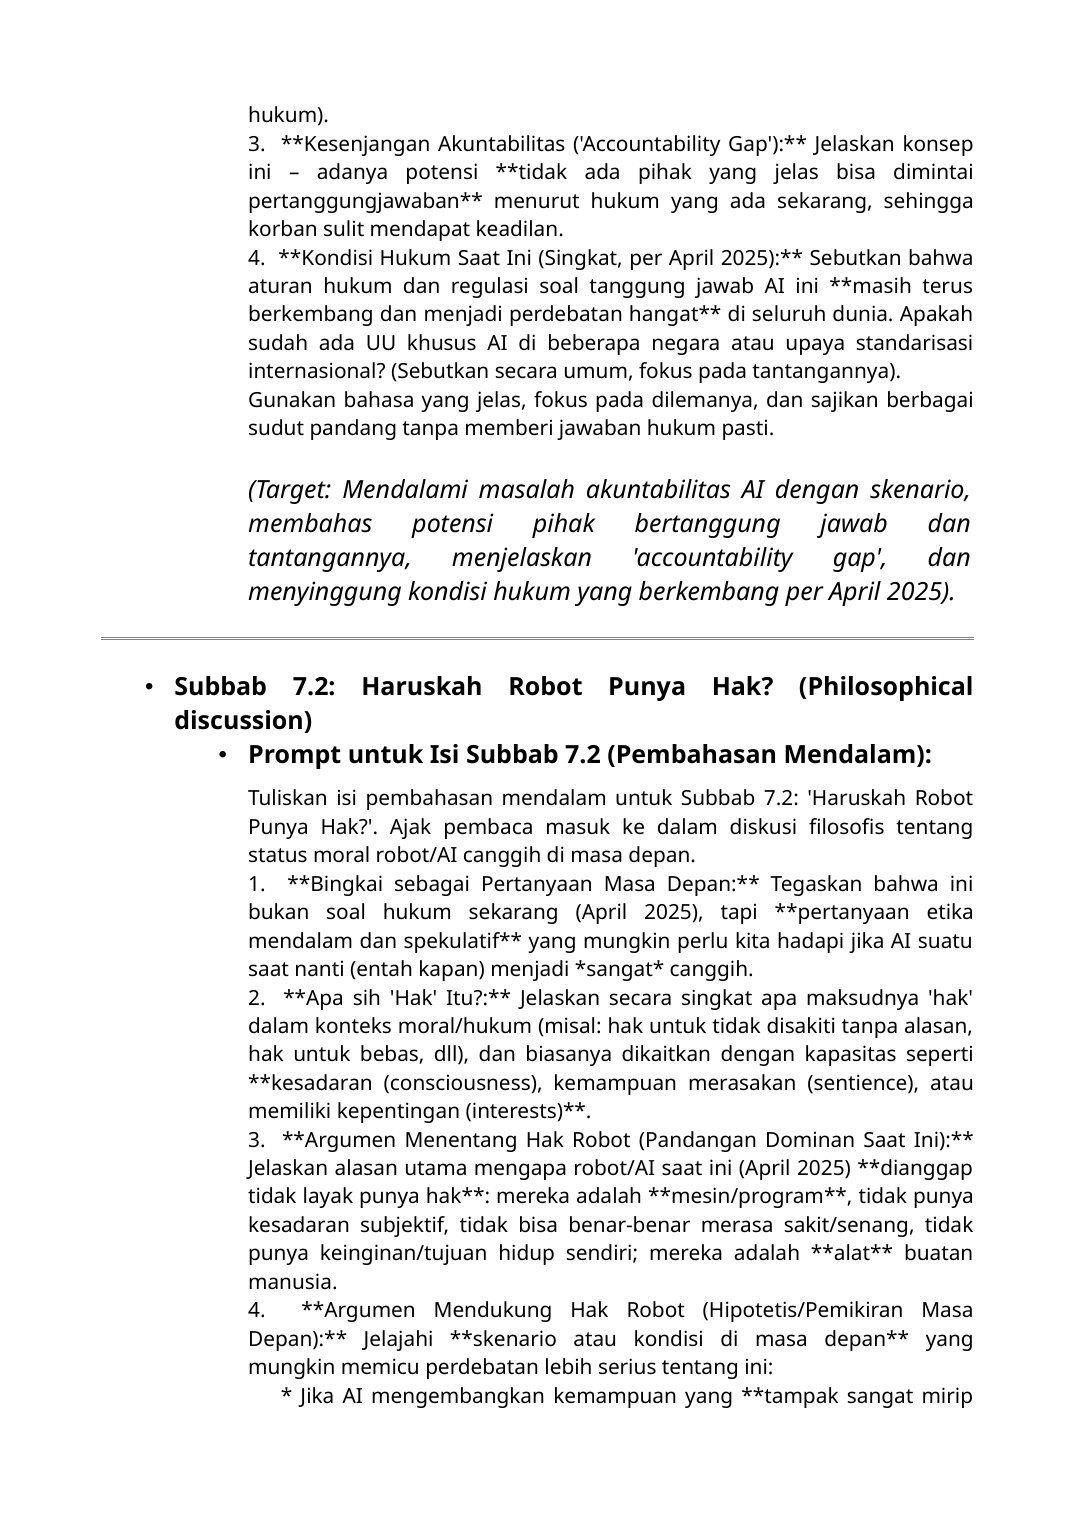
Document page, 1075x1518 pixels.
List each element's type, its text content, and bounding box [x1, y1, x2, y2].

list 2. **Apa sih 'Hak' Itu?:** Jelaskan secara singkat apa maksudnya 'hak' dalam konteks moral/hukum (misal: hak untuk tidak disakiti tanpa alasan, hak untuk bebas, dll), dan biasanya dikaitkan dengan kapasitas seperti **kesadaran (consciousness), kemampuan merasakan (sentience), atau memiliki kepentingan (interests)**. [218, 983, 974, 1125]
list Gunakan bahasa yang jelas, fokus pada dilemanya, dan sajikan berbagai sudut pandang tanpa memberi jawaban hukum pasti. [218, 385, 974, 442]
list Tuliskan isi pembahasan mendalam untuk Subbab 7.2: 'Haruskah Robot Punya Hak?'. Ajak pembaca masuk ke dalam diskusi filosofis tentang status moral robot/AI canggih di masa depan. [218, 783, 974, 869]
list Prompt untuk Isi Subbab 7.2 (Pembahasan Mendalam): [218, 737, 974, 771]
list 3. **Kesenjangan Akuntabilitas ('Accountability Gap'):** Jelaskan konsep ini – adanya potensi **tidak ada pihak yang jelas bisa dimintai pertanggungjawaban** menurut hukum yang ada sekarang, sehingga korban sulit mendapat keadilan. [218, 129, 974, 243]
list hukum). [218, 101, 974, 129]
list * Jika AI mengembangkan kemampuan yang **tampak sangat mirip [218, 1381, 974, 1409]
list Subbab 7.2: Haruskah Robot Punya Hak? (Philosophical discussion) [145, 669, 974, 737]
list 4. **Kondisi Hukum Saat Ini (Singkat, per April 2025):** Sebutkan bahwa aturan hukum dan regulasi soal tanggung jawab AI ini **masih terus berkembang dan menjadi perdebatan hangat** di seluruh dunia. Apakah sudah ada UU khusus AI di beberapa negara atau upaya standarisasi internasional? (Sebutkan secara umum, fokus pada tantangannya). [218, 243, 974, 385]
list 1. **Bingkai sebagai Pertanyaan Masa Depan:** Tegaskan bahwa ini bukan soal hukum sekarang (April 2025), tapi **pertanyaan etika mendalam dan spekulatif** yang mungkin perlu kita hadapi jika AI suatu saat nanti (entah kapan) menjadi *sangat* canggih. [218, 869, 974, 983]
list 3. **Argumen Menentang Hak Robot (Pandangan Dominan Saat Ini):** Jelaskan alasan utama mengapa robot/AI saat ini (April 2025) **dianggap tidak layak punya hak**: mereka adalah **mesin/program**, tidak punya kesadaran subjektif, tidak bisa benar-benar merasa sakit/senang, tidak punya keinginan/tujuan hidup sendiri; mereka adalah **alat** buatan manusia. [218, 1125, 974, 1295]
list (Target: Mendalami masalah akuntabilitas AI dengan skenario, membahas potensi pihak bertanggung jawab dan tantangannya, menjelaskan 'accountability gap', dan menyinggung kondisi hukum yang berkembang per April 2025). [218, 471, 974, 607]
list 4. **Argumen Mendukung Hak Robot (Hipotetis/Pemikiran Masa Depan):** Jelajahi **skenario atau kondisi di masa depan** yang mungkin memicu perdebatan lebih serius tentang ini: [218, 1295, 974, 1381]
